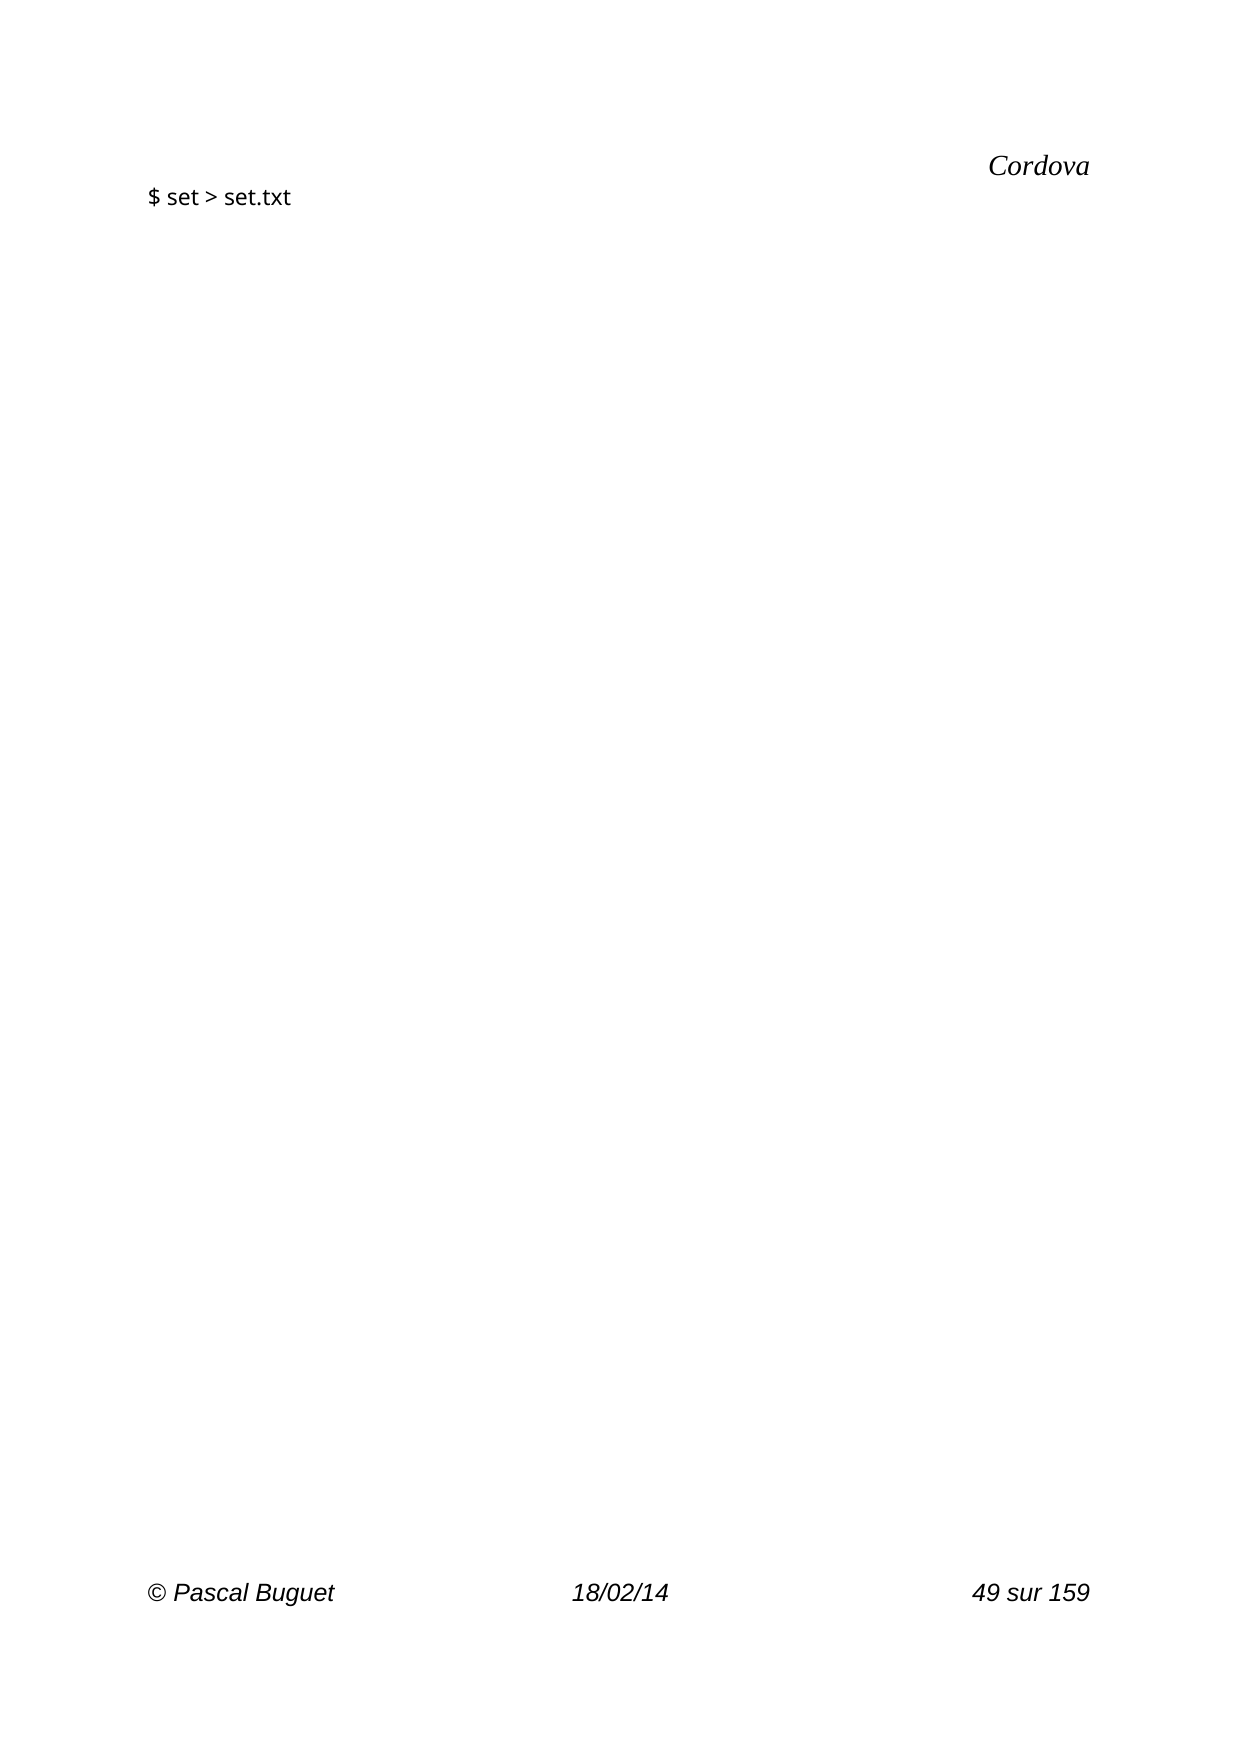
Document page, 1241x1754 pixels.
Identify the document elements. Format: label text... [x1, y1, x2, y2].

text $ set > set.txt [148, 181, 1092, 212]
